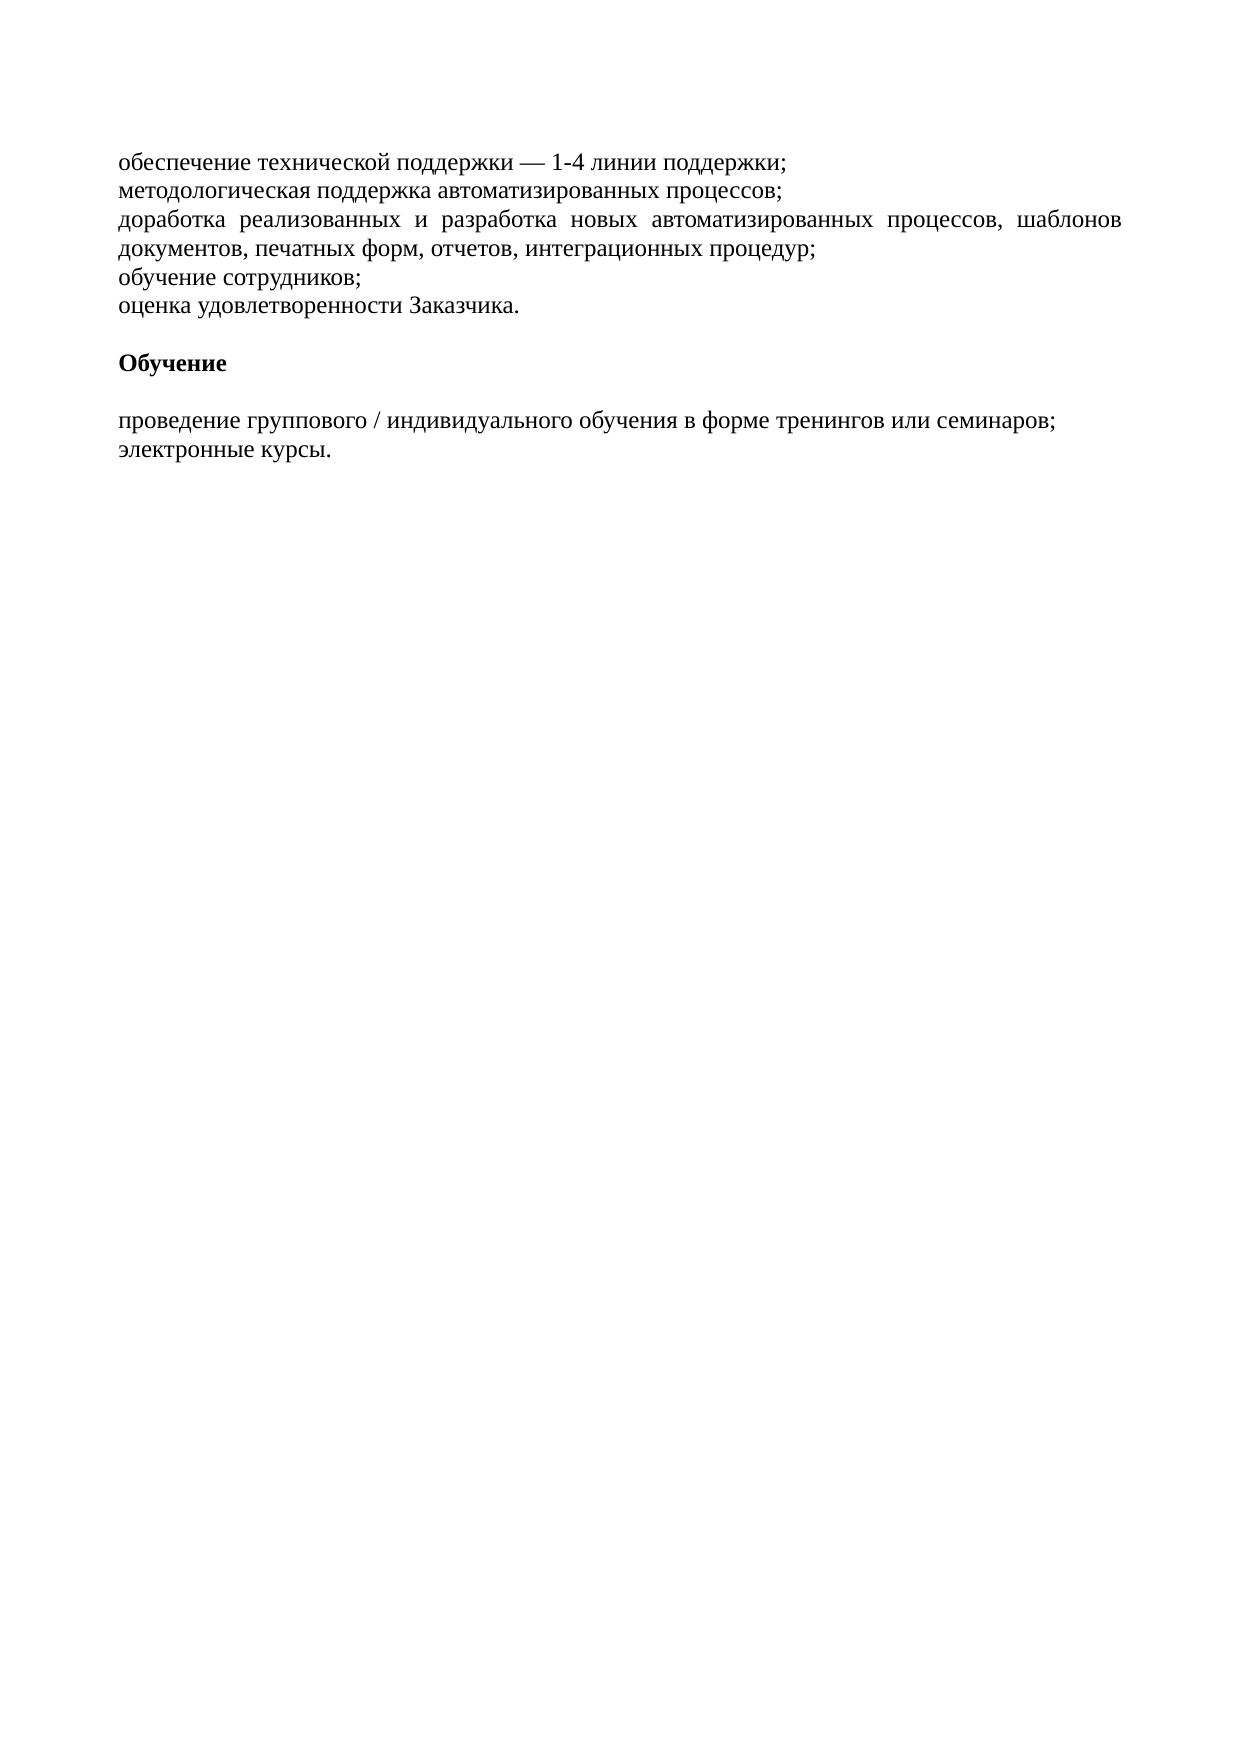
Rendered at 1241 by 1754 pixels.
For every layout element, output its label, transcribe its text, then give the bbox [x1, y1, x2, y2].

text электронные курсы. [118, 434, 1122, 463]
text обучение сотрудников; [118, 262, 1122, 291]
text оценка удовлетворенности Заказчика. [118, 291, 1122, 319]
text проведение группового / индивидуального обучения в форме тренингов или семинаров; [118, 406, 1122, 434]
text обеспечение технической поддержки — 1-4 линии поддержки; [118, 147, 1122, 176]
text Обучение [118, 348, 1122, 377]
text методологическая поддержка автоматизированных процессов; [118, 176, 1122, 204]
text доработка реализованных и разработка новых автоматизированных процессов, шаблонов документов, печатных форм, отчетов, интеграционных процедур; [118, 204, 1122, 262]
